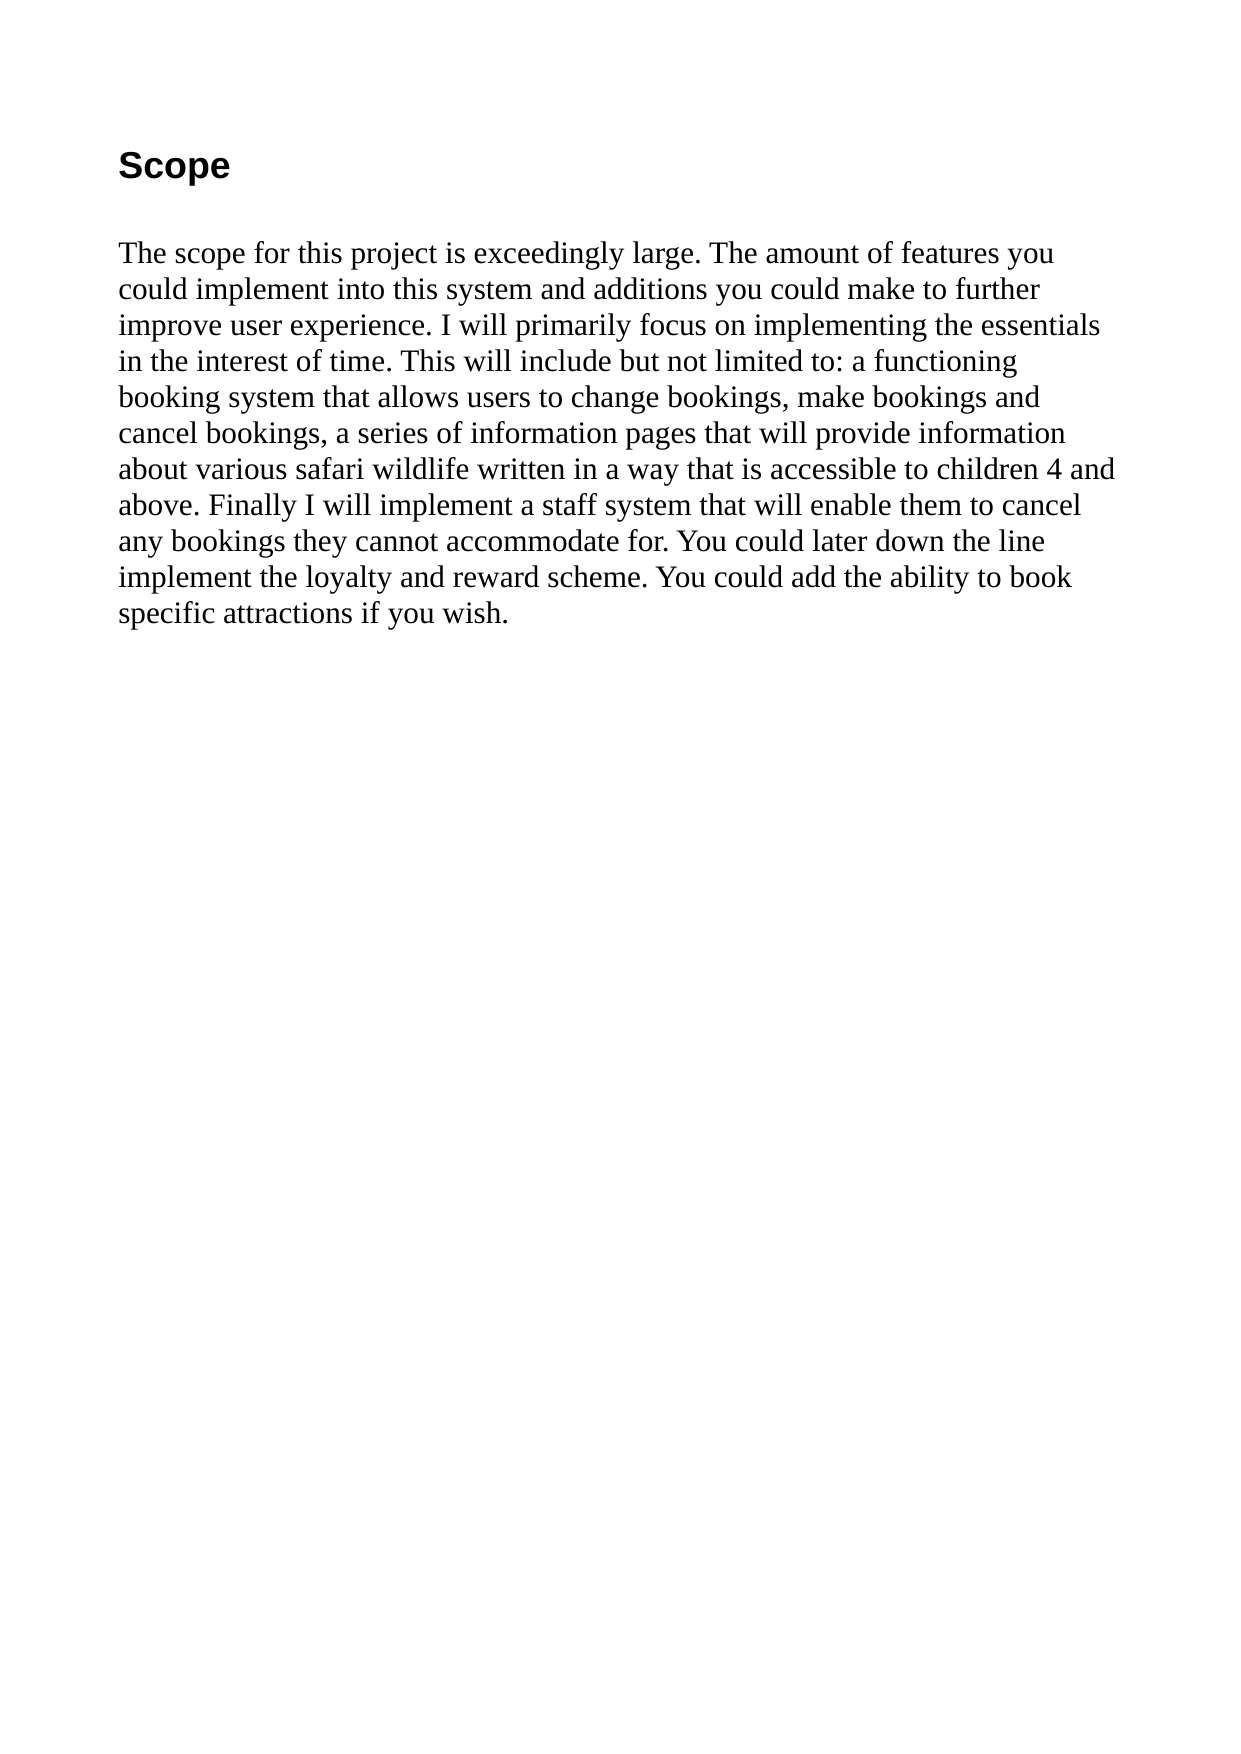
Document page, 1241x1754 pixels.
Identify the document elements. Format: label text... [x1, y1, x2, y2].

text The scope for this project is exceedingly large. The amount of features you could implement into this system and additions you could make to further improve user experience. I will primarily focus on implementing the essentials in the interest of time. This will include but not limited to: a functioning booking system that allows users to change bookings, make bookings and cancel bookings, a series of information pages that will provide information about various safari wildlife written in a way that is accessible to children 4 and above. Finally I will implement a staff system that will enable them to cancel any bookings they cannot accommodate for. You could later down the line implement the loyalty and reward scheme. You could add the ability to book specific attractions if you wish. [118, 235, 1122, 630]
subtitle Scope [118, 143, 1122, 186]
